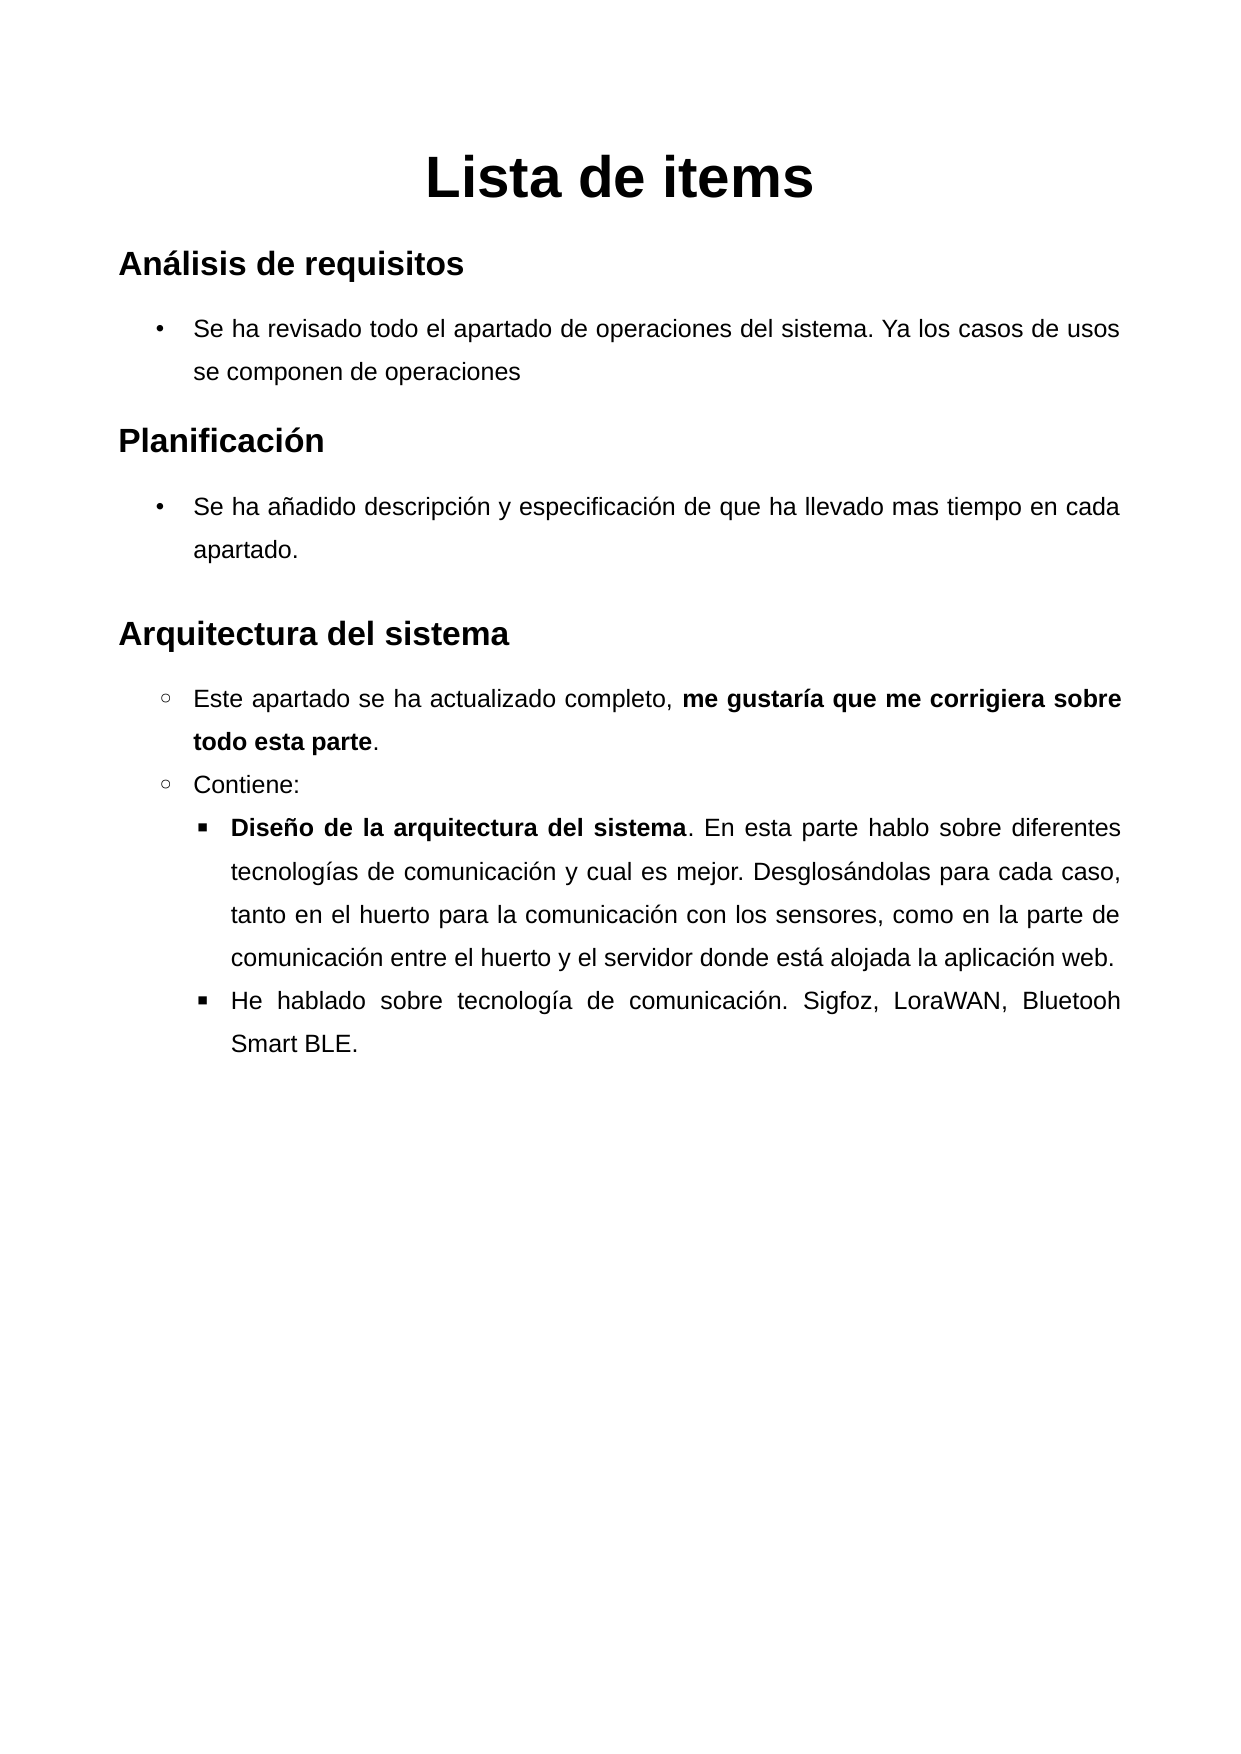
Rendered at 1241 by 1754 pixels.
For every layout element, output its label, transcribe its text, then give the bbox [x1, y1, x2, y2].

list He hablado sobre tecnología de comunicación. Sigfoz, LoraWAN, Bluetooh Smart BLE. [193, 986, 1122, 1058]
list Este apartado se ha actualizado completo, me gustaría que me corrigiera sobre todo esta parte. [156, 684, 1122, 756]
list Se ha revisado todo el apartado de operaciones del sistema. Ya los casos de usos se componen de operaciones [156, 314, 1122, 386]
list Se ha añadido descripción y especificación de que ha llevado mas tiempo en cada apartado. [156, 492, 1122, 563]
subtitle Análisis de requisitos [118, 243, 1122, 282]
list Diseño de la arquitectura del sistema. En esta parte hablo sobre diferentes tecnologías de comunicación y cual es mejor. Desglosándolas para cada caso, tanto en el huerto para la comunicación con los sensores, como en la parte de comunicación entre el huerto y el servidor donde está alojada la aplicación web. [193, 813, 1122, 972]
list Contiene: [156, 770, 1122, 799]
subtitle Arquitectura del sistema [118, 613, 1122, 652]
title Lista de items [118, 143, 1122, 210]
subtitle Planificación [118, 421, 1122, 460]
